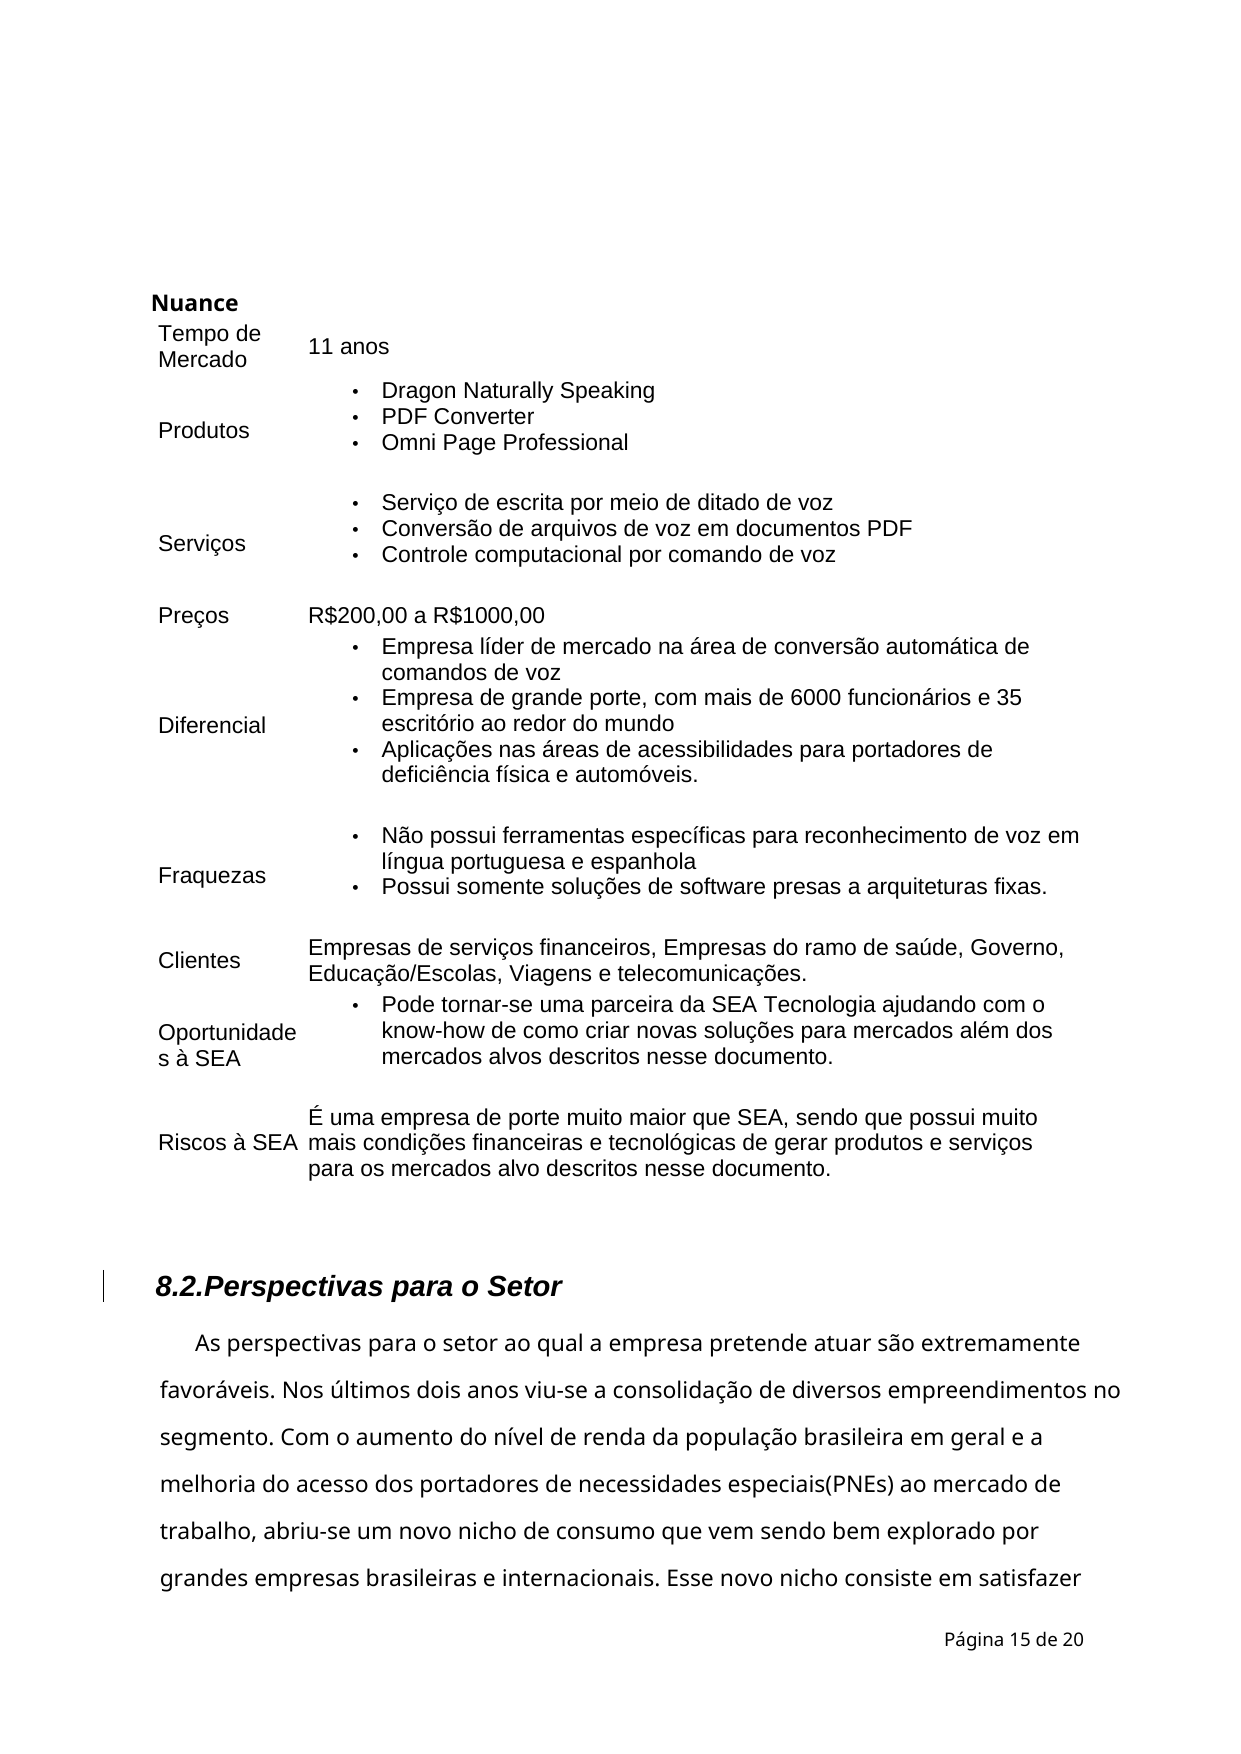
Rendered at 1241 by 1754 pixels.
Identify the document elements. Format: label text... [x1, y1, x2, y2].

text As perspectivas para o setor ao qual a empresa pretende atuar são extremamente favoráveis. Nos últimos dois anos viu-se a consolidação de diversos empreendimentos no segmento. Com o aumento do nível de renda da população brasileira em geral e a melhoria do acesso dos portadores de necessidades especiais(PNEs) ao mercado de trabalho, abriu-se um novo nicho de consumo que vem sendo bem explorado por grandes empresas brasileiras e internacionais. Esse novo nicho consiste em satisfazer [159, 1327, 1122, 1593]
table_cell Pode tornar-se uma parceira da SEA Tecnologia ajudando com o know-how de como criar novas soluções para mercados além dos mercados alvos descritos nesse documento. [305, 989, 1082, 1101]
table_header 11 anos [305, 318, 1082, 375]
table_cell Serviços [155, 487, 305, 599]
table_header Tempo de Mercado [155, 318, 305, 375]
table_cell Preços [155, 599, 305, 631]
table_cell Empresa líder de mercado na área de conversão automática de comandos de voz Empresa de grande porte, com mais de 6000 funcionários e 35 escritório ao redor do mundo Aplicações nas áreas de acessibilidades para portadores de deficiência física e automóveis. [305, 631, 1082, 820]
table_cell É uma empresa de porte muito maior que SEA, sendo que possui muito mais condições financeiras e tecnológicas de gerar produtos e serviços para os mercados alvo descritos nesse documento. [305, 1101, 1082, 1184]
table_cell R$200,00 a R$1000,00 [305, 599, 1082, 631]
text Nuance [118, 287, 1122, 318]
table_cell Clientes [155, 932, 305, 989]
table_cell Fraquezas [155, 820, 305, 932]
table_cell Serviço de escrita por meio de ditado de voz Conversão de arquivos de voz em documentos PDF Controle computacional por comando de voz [305, 487, 1082, 599]
table_cell Diferencial [155, 631, 305, 820]
table_cell Empresas de serviços financeiros, Empresas do ramo de saúde, Governo, Educação/Escolas, Viagens e telecomunicações. [305, 932, 1082, 989]
table_cell Produtos [155, 375, 305, 487]
subtitle Perspectivas para o Setor [155, 1270, 1122, 1302]
table_cell Riscos à SEA [155, 1101, 305, 1184]
table_cell Oportunidades à SEA [155, 989, 305, 1101]
table_cell Não possui ferramentas específicas para reconhecimento de voz em língua portuguesa e espanhola Possui somente soluções de software presas a arquiteturas fixas. [305, 820, 1082, 932]
table_cell Dragon Naturally Speaking PDF Converter Omni Page Professional [305, 375, 1082, 487]
